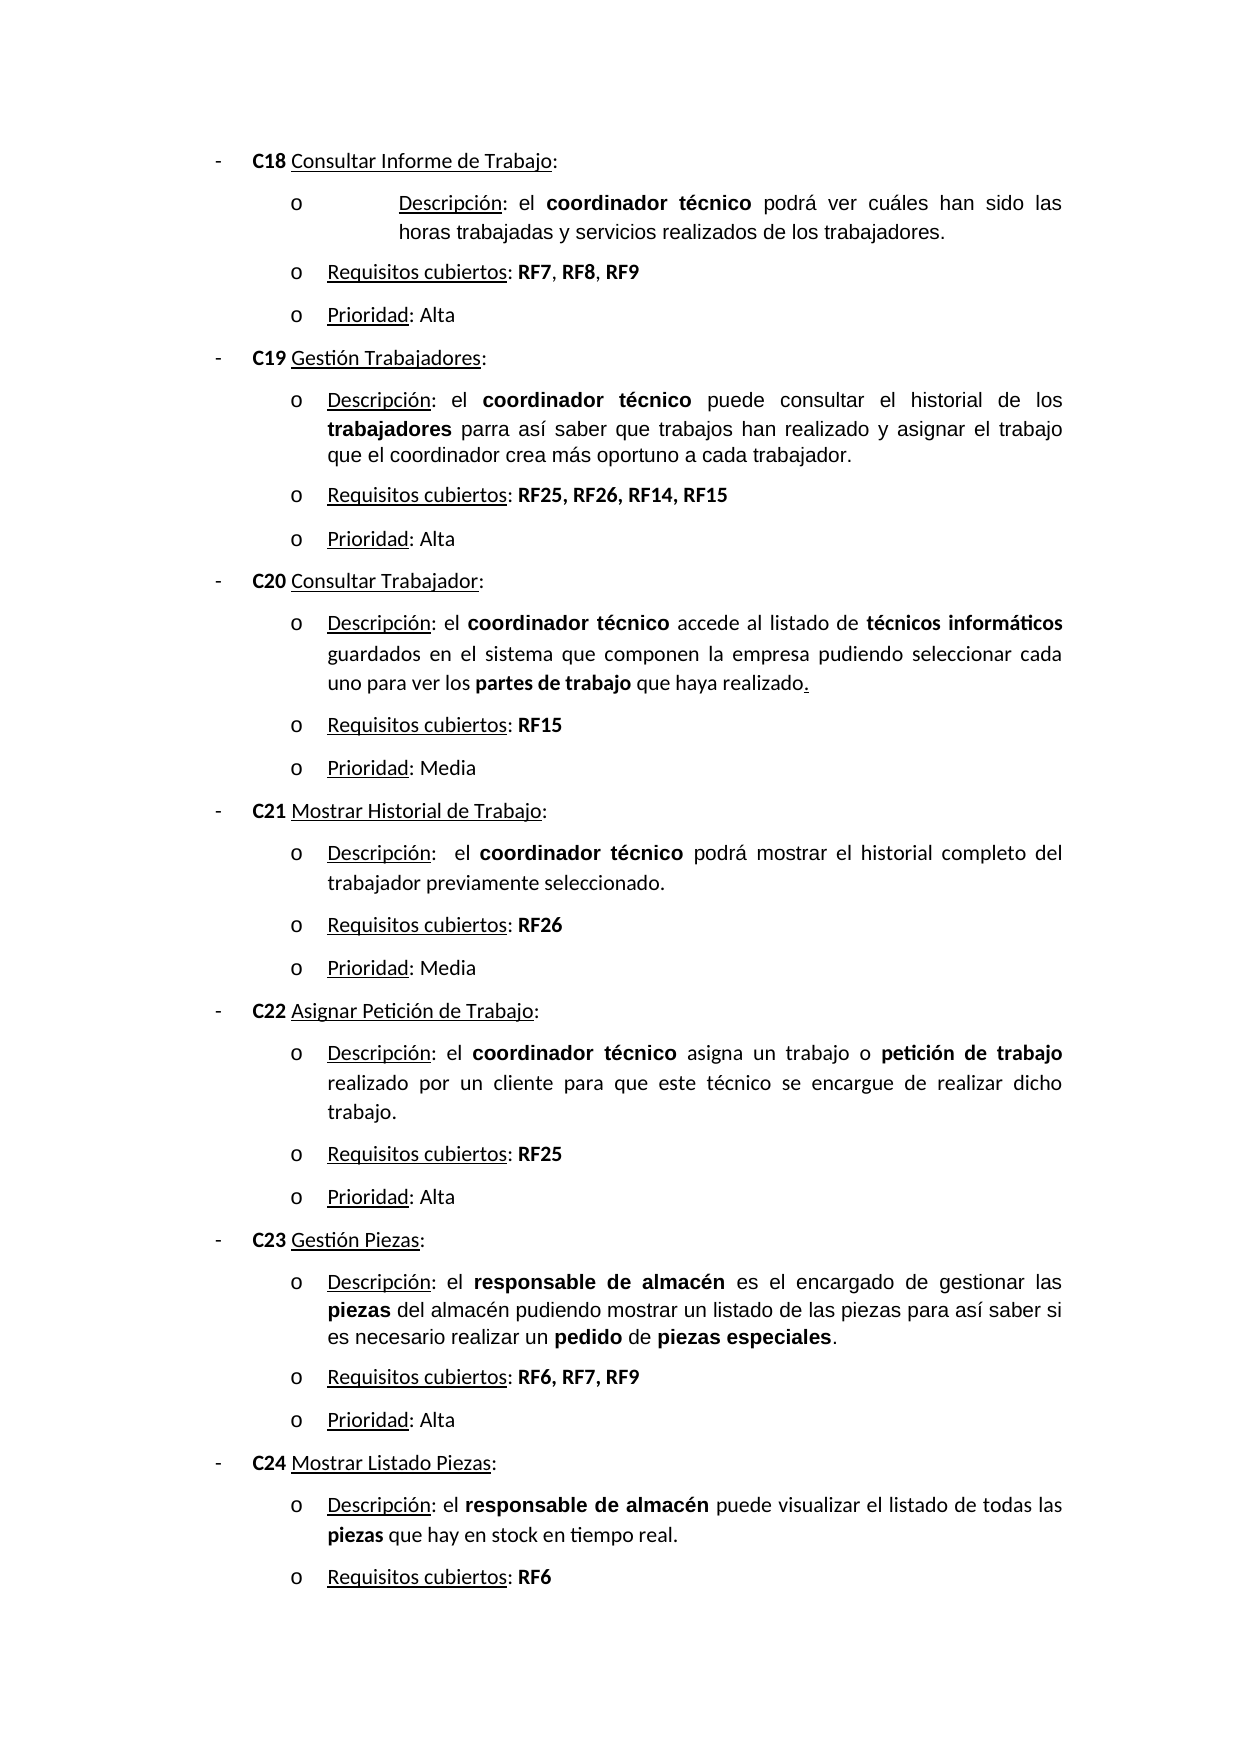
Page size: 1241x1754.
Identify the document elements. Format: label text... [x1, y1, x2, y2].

list Prioridad: Alta [290, 1183, 1063, 1211]
list Descripción: el responsable de almacén puede visualizar el listado de todas las piezas que hay en stock en tiempo real. [290, 1491, 1063, 1548]
list C18 Consultar Informe de Trabajo: [215, 148, 1063, 174]
list C19 Gestión Trabajadores: [215, 344, 1063, 371]
list Prioridad: Media [290, 754, 1063, 782]
list Requisitos cubiertos: RF7, RF8, RF9 [290, 258, 1063, 286]
list Descripción: el coordinador técnico accede al listado de técnicos informáticos guardados en el sistema que componen la empresa pudiendo seleccionar cada uno para ver los partes de trabajo que haya realizado. [290, 609, 1063, 696]
list C20 Consultar Trabajador: [215, 568, 1063, 594]
list Requisitos cubiertos: RF25, RF26, RF14, RF15 [290, 482, 1063, 509]
list C24 Mostrar Listado Piezas: [215, 1449, 1063, 1476]
list Descripción: el coordinador técnico asigna un trabajo o petición de trabajo realizado por un cliente para que este técnico se encargue de realizar dicho trabajo. [290, 1039, 1063, 1125]
list Requisitos cubiertos: RF6 [290, 1563, 1063, 1591]
list Requisitos cubiertos: RF6, RF7, RF9 [290, 1363, 1063, 1391]
list Prioridad: Alta [290, 525, 1063, 552]
list Requisitos cubiertos: RF15 [290, 711, 1063, 739]
list Requisitos cubiertos: RF25 [290, 1140, 1063, 1168]
list Descripción: el coordinador técnico puede consultar el historial de los trabajadores parra así saber que trabajos han realizado y asignar el trabajo que el coordinador crea más oportuno a cada trabajador. [290, 386, 1063, 467]
list Prioridad: Alta [290, 1406, 1063, 1434]
list Descripción: el coordinador técnico podrá ver cuáles han sido las horas trabajadas y servicios realizados de los trabajadores. [290, 189, 1063, 243]
list C22 Asignar Petición de Trabajo: [215, 997, 1063, 1024]
list Requisitos cubiertos: RF26 [290, 911, 1063, 939]
list Descripción: el coordinador técnico podrá mostrar el historial completo del trabajador previamente seleccionado. [290, 839, 1063, 896]
list Descripción: el responsable de almacén es el encargado de gestionar las piezas del almacén pudiendo mostrar un listado de las piezas para así saber si es necesario realizar un pedido de piezas especiales. [290, 1268, 1063, 1348]
list C23 Gestión Piezas: [215, 1226, 1063, 1253]
list Prioridad: Alta [290, 301, 1063, 329]
list Prioridad: Media [290, 954, 1063, 982]
list C21 Mostrar Historial de Trabajo: [215, 797, 1063, 824]
